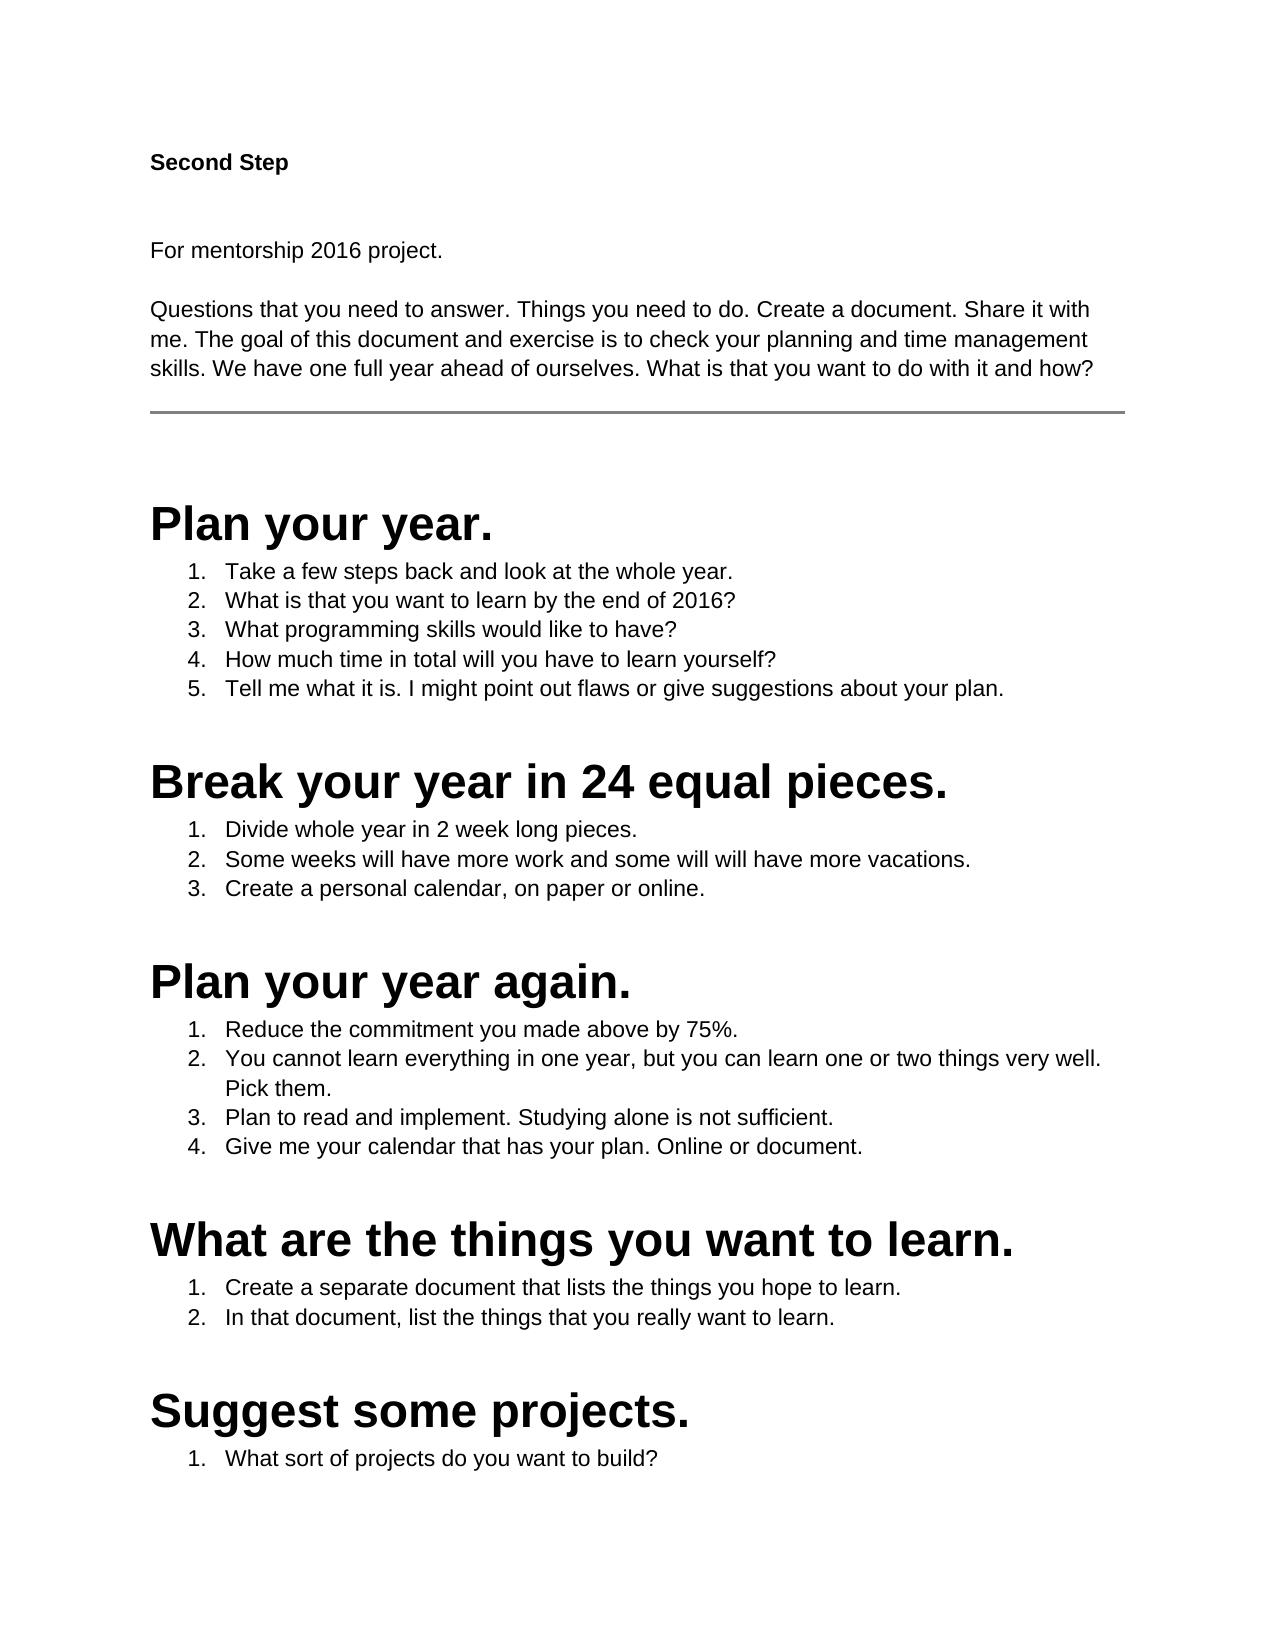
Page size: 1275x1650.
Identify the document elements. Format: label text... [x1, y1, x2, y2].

list Create a personal calendar, on paper or online. [187, 876, 1125, 901]
list Create a separate document that lists the things you hope to learn. [187, 1275, 1125, 1301]
list How much time in total will you have to learn yourself? [187, 647, 1125, 672]
list You cannot learn everything in one year, but you can learn one or two things very well. Pick them. [187, 1046, 1125, 1101]
list What sort of projects do you want to build? [187, 1445, 1125, 1471]
list What programming skills would like to have? [187, 617, 1125, 643]
list Some weeks will have more work and some will will have more vacations. [187, 846, 1125, 872]
subtitle Plan your year. [150, 497, 1125, 550]
list Divide whole year in 2 week long pieces. [187, 817, 1125, 842]
list Tell me what it is. I might point out flaws or give suggestions about your plan. [187, 676, 1125, 702]
text Second Step [150, 150, 1125, 176]
subtitle What are the things you want to learn. [150, 1213, 1125, 1267]
text For mentorship 2016 project. [150, 238, 1125, 264]
list Give me your calendar that has your plan. Online or document. [187, 1134, 1125, 1160]
list Take a few steps back and look at the whole year. [187, 558, 1125, 584]
subtitle Break your year in 24 equal pieces. [150, 755, 1125, 809]
subtitle Plan your year again. [150, 955, 1125, 1008]
text Questions that you need to answer. Things you need to do. Create a document. Share it with me. The goal of this document and exercise is to check your planning and time management skills. We have one full year ahead of ourselves. What is that you want to do with it and how? [150, 297, 1125, 381]
list Reduce the commitment you made above by 75%. [187, 1017, 1125, 1042]
subtitle Suggest some projects. [150, 1384, 1125, 1437]
list What is that you want to learn by the end of 2016? [187, 588, 1125, 613]
list In that document, list the things that you really want to learn. [187, 1304, 1125, 1330]
list Plan to read and implement. Studying alone is not sufficient. [187, 1105, 1125, 1130]
